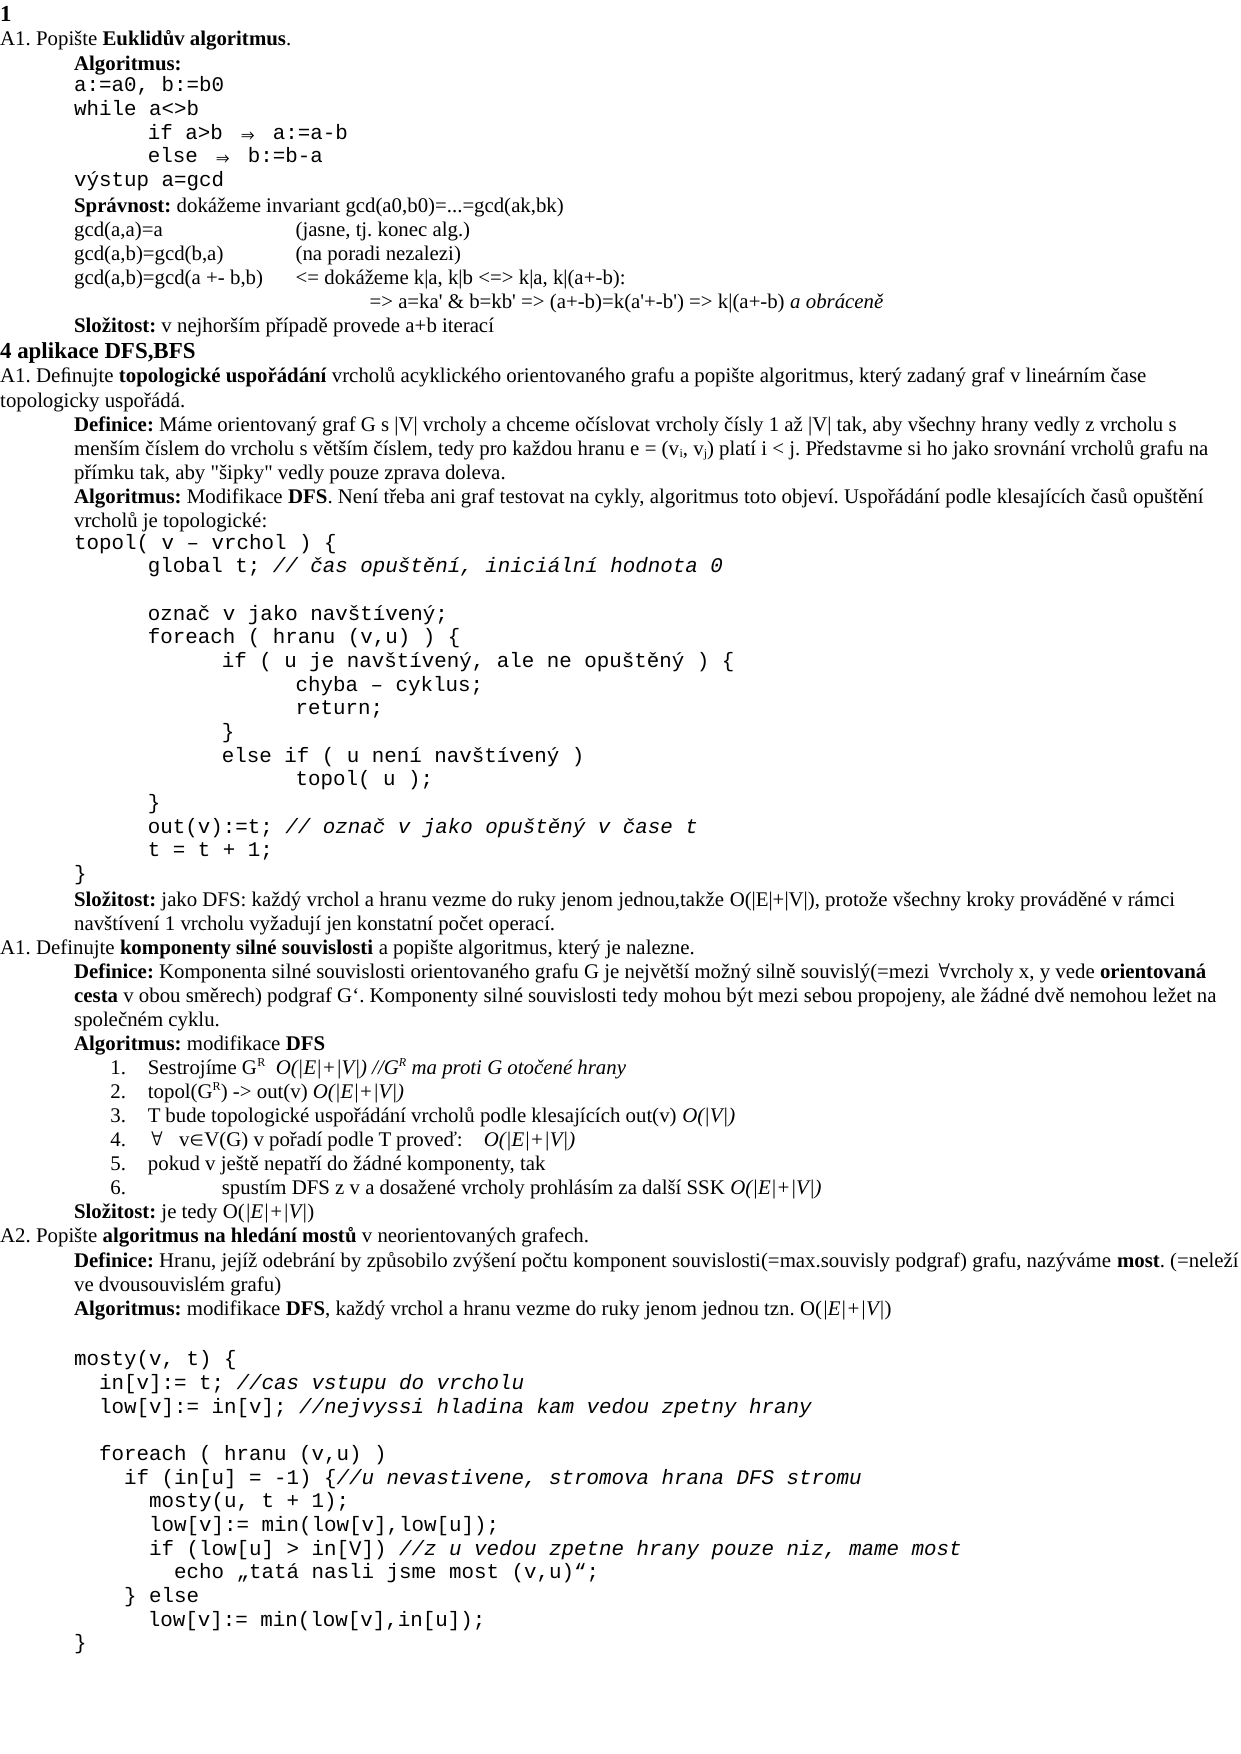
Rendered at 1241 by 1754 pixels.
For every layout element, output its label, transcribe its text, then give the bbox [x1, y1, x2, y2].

text low[v]:= in[v]; //nejvyssi hladina kam vedou zpetny hrany [74, 1396, 1240, 1419]
text 6. spustím DFS z v a dosažené vrcholy prohlásím za další SSK O(|E|+|V|) [110, 1175, 1240, 1199]
text topol( u ); [295, 768, 1240, 792]
text Algoritmus: modifikace DFS, každý vrchol a hranu vezme do ruky jenom jednou tzn. O(|E|+|V|) [0, 1296, 1240, 1320]
text foreach ( hranu (v,u) ) [74, 1443, 1240, 1467]
text Algoritmus: modifikace DFS [74, 1031, 1240, 1055]
text gcd(a,b)=gcd(a +- b,b) <= dokážeme k|a, k|b <=> k|a, k|(a+-b): [74, 265, 1240, 289]
text if (low[u] > in[V]) //z u vedou zpetne hrany pouze niz, mame most [74, 1538, 1240, 1561]
text else if ( u není navštívený ) [222, 745, 1240, 768]
text A1. Popište Euklidův algoritmus. [0, 26, 1240, 50]
text return; [295, 697, 1240, 721]
text A1. Definujte komponenty silné souvislosti a popište algoritmus, který je nalezne. [0, 935, 1240, 959]
text echo „tatá nasli jsme most (v,u)“; [74, 1561, 1240, 1585]
text Definice: Hranu, jejíž odebrání by způsobilo zvýšení počtu komponent souvislosti(=max.souvisly podgraf) grafu, nazýváme most. (=neleží ve dvousouvislém grafu) [74, 1247, 1240, 1296]
text global t; // čas opuštění, iniciální hodnota 0 [148, 556, 1240, 579]
text a:=a0, b:=b0 [74, 74, 1240, 98]
text 5. pokud v ještě nepatří do žádné komponenty, tak [110, 1151, 1240, 1175]
text 4 aplikace DFS,BFS [0, 337, 1240, 363]
text 1. Sestrojíme GR O(|E|+|V|) //GR ma proti G otočené hrany [110, 1055, 1240, 1079]
text if ( u je navštívený, ale ne opuštěný ) { [222, 650, 1240, 674]
text gcd(a,b)=gcd(b,a) (na poradi nezalezi) [74, 241, 1240, 265]
text if (in[u] = -1) {//u nevastivene, stromova hrana DFS stromu [74, 1467, 1240, 1490]
text gcd(a,a)=a (jasne, tj. konec alg.) [74, 217, 1240, 241]
text A1. Deﬁnujte topologické uspořádání vrcholů acyklického orientovaného grafu a popište algoritmus, který zadaný graf v lineárním čase topologicky uspořádá. [0, 363, 1240, 412]
text else ⇒ b:=b-a [74, 145, 1240, 169]
text mosty(u, t + 1); [74, 1490, 1240, 1514]
text in[v]:= t; //cas vstupu do vrcholu [74, 1372, 1240, 1396]
text } [74, 1632, 1240, 1656]
text } [222, 721, 1240, 745]
text označ v jako navštívený; [148, 603, 1240, 626]
text low[v]:= min(low[v],low[u]); [74, 1514, 1240, 1538]
text if a>b ⇒ a:=a-b [74, 122, 1240, 145]
text t = t + 1; [74, 839, 1240, 863]
text while a<>b [74, 98, 1240, 122]
text out(v):=t; // označ v jako opuštěný v čase t [74, 816, 1240, 839]
text => a=ka' & b=kb' => (a+-b)=k(a'+-b') => k|(a+-b) a obráceně [74, 289, 1240, 313]
text Složitost: je tedy O(|E|+|V|) [74, 1199, 1240, 1223]
text 1 [0, 0, 1240, 26]
text } else [74, 1585, 1240, 1608]
text výstup a=gcd [74, 169, 1240, 193]
text Definice: Máme orientovaný graf G s |V| vrcholy a chceme očíslovat vrcholy čísly 1 až |V| tak, aby všechny hrany vedly z vrcholu s menším číslem do vrcholu s větším číslem, tedy pro každou hranu e = (vi, vj) platí i < j. Představme si ho jako srovnání vrcholů grafu na přímku tak, aby "šipky" vedly pouze zprava doleva. [74, 412, 1240, 484]
text chyba – cyklus; [295, 674, 1240, 697]
text foreach ( hranu (v,u) ) { [148, 626, 1240, 650]
text 3. T bude topologické uspořádání vrcholů podle klesajících out(v) O(|V|) [110, 1103, 1240, 1127]
text } [74, 863, 1240, 887]
text Složitost: jako DFS: každý vrchol a hranu vezme do ruky jenom jednou,takže O(|E|+|V|), protože všechny kroky prováděné v rámci navštívení 1 vrcholu vyžadují jen konstatní počet operací. [74, 887, 1240, 935]
text 4. vV(G) v pořadí podle T proveď: O(|E|+|V|) [110, 1127, 1240, 1151]
text Algoritmus: [74, 50, 1240, 74]
text Složitost: v nejhorším případě provede a+b iterací [74, 313, 1240, 337]
text 2. topol(GR) -> out(v) O(|E|+|V|) [110, 1079, 1240, 1103]
text mosty(v, t) { [74, 1348, 1240, 1372]
text Algoritmus: Modifikace DFS. Není třeba ani graf testovat na cykly, algoritmus toto objeví. Uspořádání podle klesajících časů opuštění vrcholů je topologické: [74, 484, 1240, 532]
text Správnost: dokážeme invariant gcd(a0,b0)=...=gcd(ak,bk) [74, 193, 1240, 217]
text Definice: Komponenta silné souvislosti orientovaného grafu G je největší možný silně souvislý(=mezi vrcholy x, y vede orientovaná cesta v obou směrech) podgraf G‘. Komponenty silné souvislosti tedy mohou být mezi sebou propojeny, ale žádné dvě nemohou ležet na společném cyklu. [74, 959, 1240, 1031]
text } [74, 792, 1240, 816]
text topol( v – vrchol ) { [74, 532, 1240, 556]
text A2. Popište algoritmus na hledání mostů v neorientovaných grafech. [0, 1223, 1240, 1247]
text low[v]:= min(low[v],in[u]); [74, 1608, 1240, 1632]
